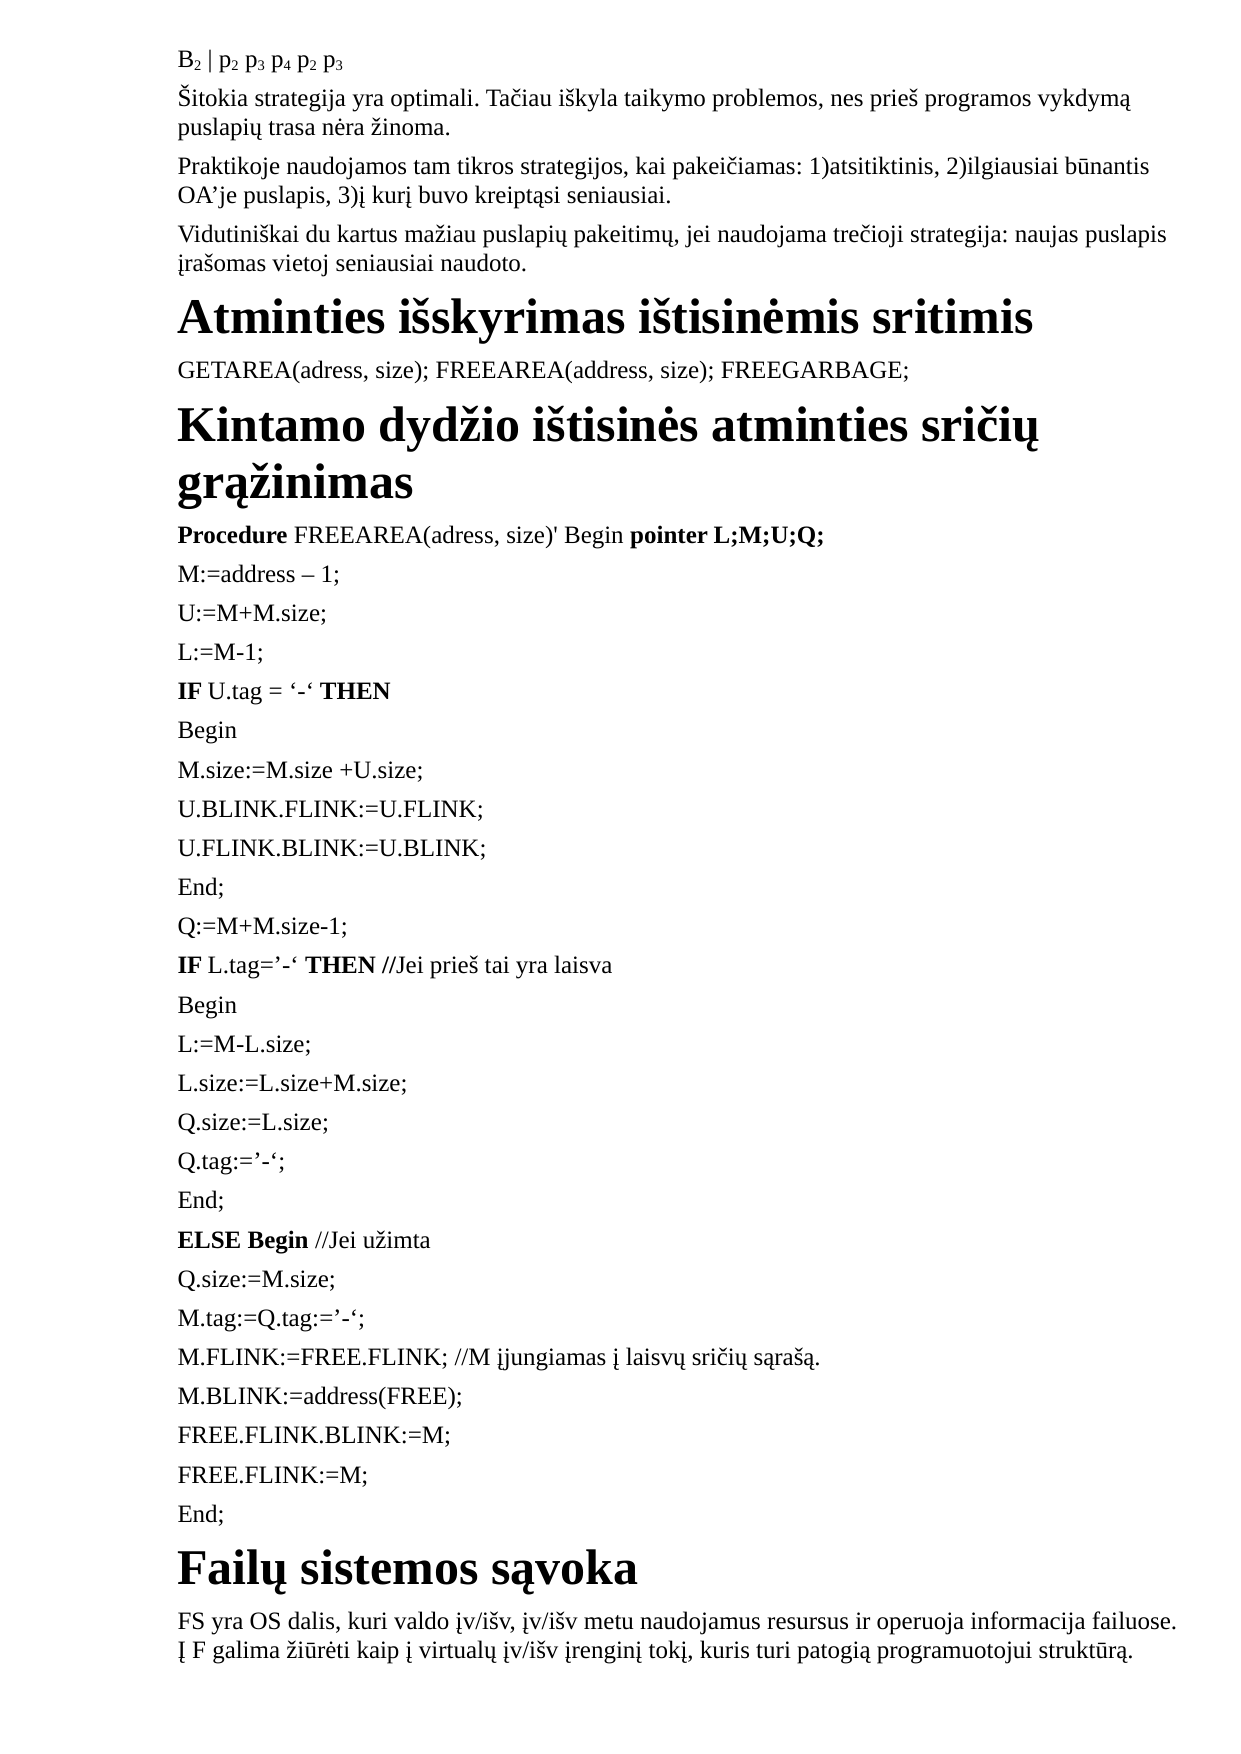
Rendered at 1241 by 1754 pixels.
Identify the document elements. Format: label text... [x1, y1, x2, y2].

text U.BLINK.FLINK:=U.FLINK; [177, 794, 1181, 823]
text Q.tag:=’-‘; [177, 1146, 1181, 1175]
text GETAREA(adress, size); FREEAREA(address, size); FREEGARBAGE; [177, 355, 1181, 384]
text L:=M-L.size; [177, 1029, 1181, 1058]
text IF U.tag = ‘-‘ THEN [177, 676, 1181, 705]
text M.FLINK:=FREE.FLINK; //M įjungiamas į laisvų sričių sąrašą. [177, 1342, 1181, 1371]
text IF L.tag=’-‘ THEN //Jei prieš tai yra laisva [177, 951, 1181, 979]
text Šitokia strategija yra optimali. Tačiau iškyla taikymo problemos, nes prieš programos vykdymą puslapių trasa nėra žinoma. [177, 83, 1181, 141]
text Procedure FREEAREA(adress, size)' Begin pointer L;M;U;Q; [177, 520, 1181, 548]
text M.size:=M.size +U.size; [177, 755, 1181, 783]
text FS yra OS dalis, kuri valdo įv/išv, įv/išv metu naudojamus resursus ir operuoja informacija failuose. Į F galima žiūrėti kaip į virtualų įv/išv įrenginį tokį, kuris turi patogią programuotojui struktūrą. [177, 1606, 1181, 1663]
subtitle Atminties išskyrimas ištisinėmis sritimis [177, 287, 1181, 345]
text U.FLINK.BLINK:=U.BLINK; [177, 833, 1181, 862]
text U:=M+M.size; [177, 598, 1181, 627]
text End; [177, 872, 1181, 901]
text B2 | p2 p3 p4 p2 p3 [177, 44, 1181, 73]
text FREE.FLINK:=M; [177, 1460, 1181, 1488]
text Begin [177, 990, 1181, 1018]
text End; [177, 1186, 1181, 1214]
text Q.size:=M.size; [177, 1264, 1181, 1293]
text L.size:=L.size+M.size; [177, 1068, 1181, 1097]
text Q:=M+M.size-1; [177, 911, 1181, 940]
text M:=address – 1; [177, 559, 1181, 588]
text End; [177, 1499, 1181, 1528]
text Q.size:=L.size; [177, 1107, 1181, 1136]
subtitle Failų sistemos sąvoka [177, 1538, 1181, 1596]
text Begin [177, 716, 1181, 744]
text L:=M-1; [177, 637, 1181, 666]
text ELSE Begin //Jei užimta [177, 1225, 1181, 1253]
text Praktikoje naudojamos tam tikros strategijos, kai pakeičiamas: 1)atsitiktinis, 2)ilgiausiai būnantis OA’je puslapis, 3)į kurį buvo kreiptąsi seniausiai. [177, 151, 1181, 209]
text M.BLINK:=address(FREE); [177, 1381, 1181, 1410]
text Vidutiniškai du kartus mažiau puslapių pakeitimų, jei naudojama trečioji strategija: naujas puslapis įrašomas vietoj seniausiai naudoto. [177, 219, 1181, 277]
text M.tag:=Q.tag:=’-‘; [177, 1303, 1181, 1332]
text FREE.FLINK.BLINK:=M; [177, 1421, 1181, 1449]
subtitle Kintamo dydžio ištisinės atminties sričių grąžinimas [177, 394, 1181, 509]
